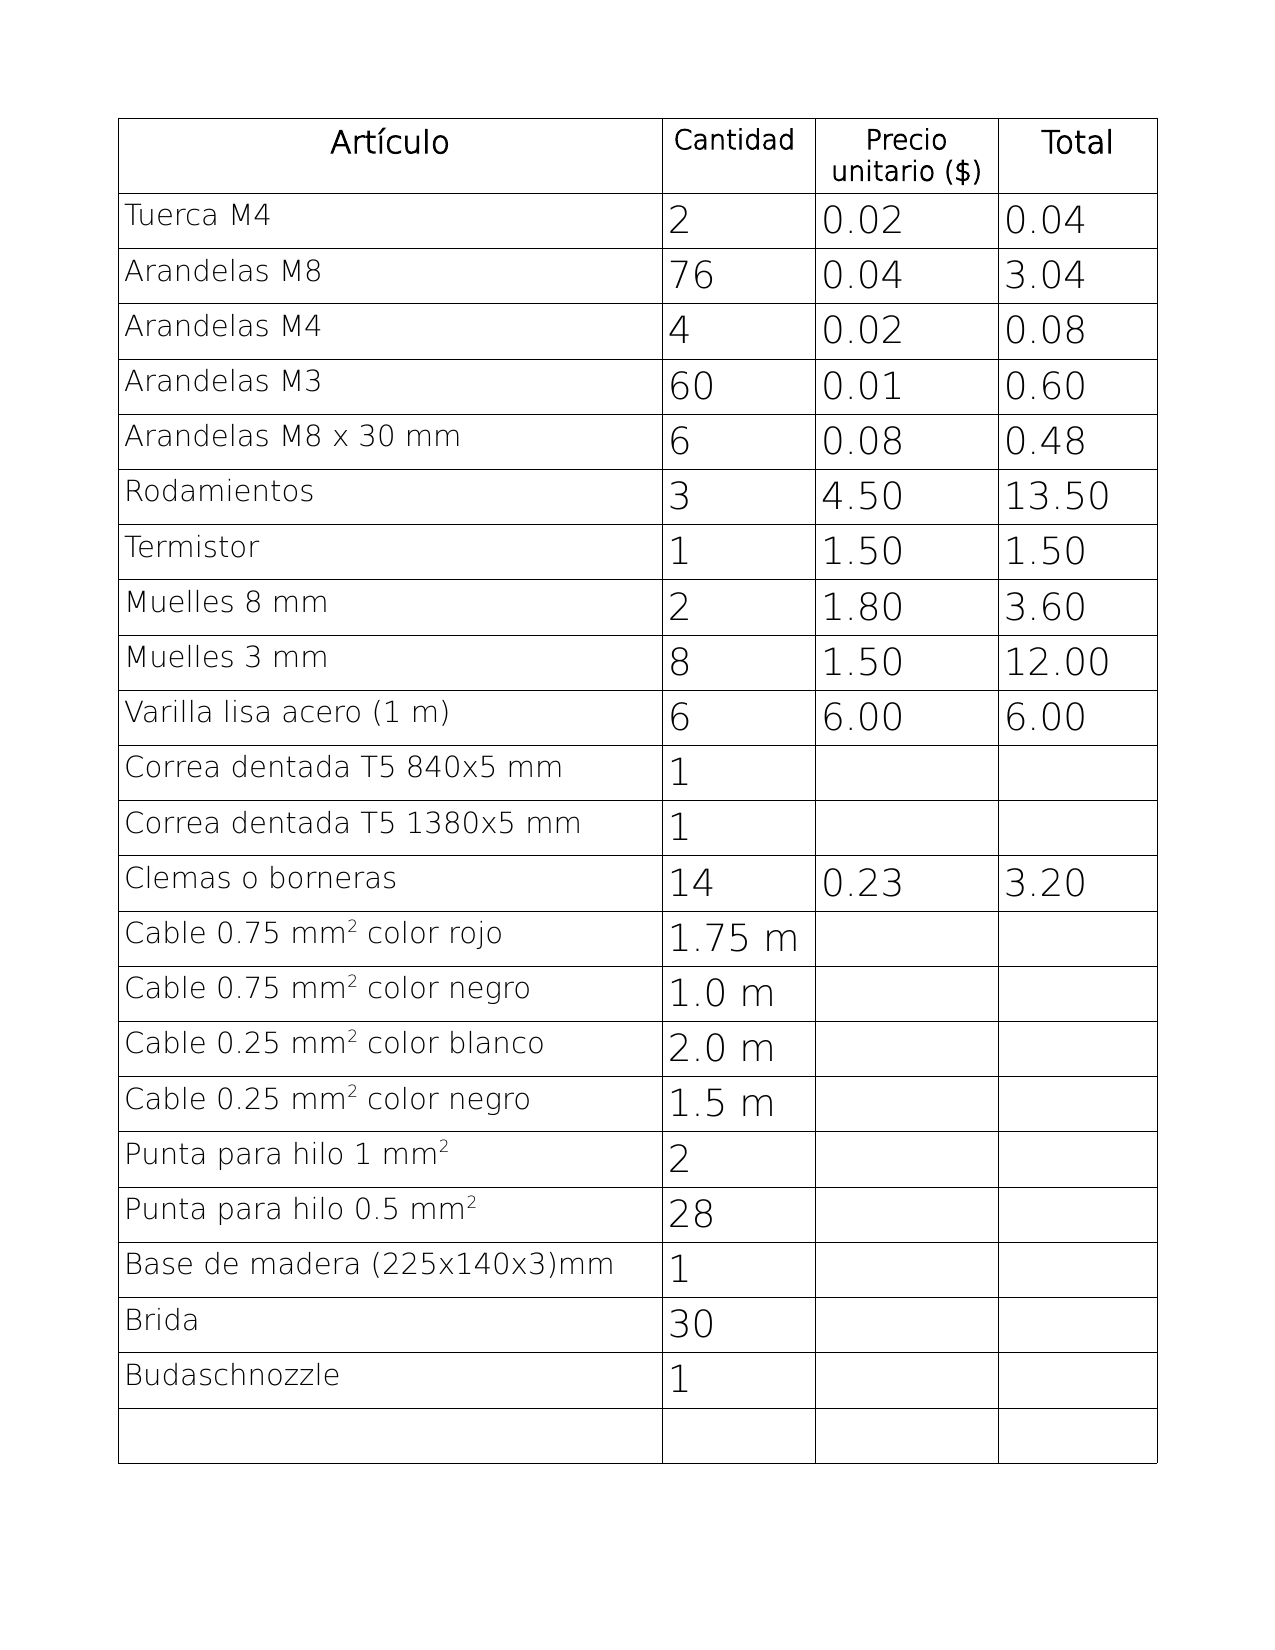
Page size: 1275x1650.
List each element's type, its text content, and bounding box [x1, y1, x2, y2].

table_cell 3 [663, 470, 815, 524]
table_cell 4.50 [816, 470, 998, 524]
table_cell Brida [119, 1298, 662, 1352]
table_cell Budaschnozzle [119, 1353, 662, 1407]
table_cell 13.50 [999, 470, 1157, 524]
table_cell [816, 1132, 998, 1187]
table_cell 3.20 [999, 856, 1157, 911]
table_cell Arandelas M8 [119, 249, 662, 303]
table_cell 2.0 m [663, 1022, 815, 1076]
table_cell 60 [663, 360, 815, 414]
table_cell [999, 1243, 1157, 1297]
table_cell 1 [663, 1243, 815, 1297]
table_cell 1 [663, 801, 815, 855]
table_cell [816, 912, 998, 966]
table_cell [816, 1022, 998, 1076]
table_cell 76 [663, 249, 815, 303]
table_cell 12.00 [999, 636, 1157, 690]
table_cell 2 [663, 194, 815, 248]
table_cell 2 [663, 580, 815, 634]
table_cell [999, 912, 1157, 966]
table_cell 3.04 [999, 249, 1157, 303]
table_cell 1 [663, 1353, 815, 1407]
table_cell 1.75 m [663, 912, 815, 966]
table_cell [816, 1243, 998, 1297]
table_cell 1.5 m [663, 1077, 815, 1131]
table_cell 0.23 [816, 856, 998, 911]
table_cell 6 [663, 415, 815, 469]
table_cell [816, 801, 998, 855]
table_cell [999, 746, 1157, 800]
table_cell [999, 1132, 1157, 1187]
table_cell [816, 967, 998, 1021]
table_cell 4 [663, 304, 815, 358]
table_cell 0.02 [816, 194, 998, 248]
table_cell 0.01 [816, 360, 998, 414]
table_cell 14 [663, 856, 815, 911]
table_header Total [999, 119, 1157, 193]
table_cell [999, 1409, 1157, 1463]
table_cell 1.0 m [663, 967, 815, 1021]
table_cell [816, 1298, 998, 1352]
table_cell 2 [663, 1132, 815, 1187]
table_cell 0.08 [999, 304, 1157, 358]
table_cell [999, 967, 1157, 1021]
table_cell [816, 746, 998, 800]
table_cell 0.04 [999, 194, 1157, 248]
table_cell 3.60 [999, 580, 1157, 634]
table_cell [663, 1409, 815, 1463]
table_cell Base de madera (225x140x3)mm [119, 1243, 662, 1297]
table_cell [999, 1188, 1157, 1242]
table_cell Cable 0.25 mm2 color blanco [119, 1022, 662, 1076]
table_cell 8 [663, 636, 815, 690]
table_cell [119, 1409, 662, 1463]
table_cell 0.04 [816, 249, 998, 303]
table_cell 28 [663, 1188, 815, 1242]
table_cell Arandelas M4 [119, 304, 662, 358]
table_cell 0.48 [999, 415, 1157, 469]
table_cell 1.50 [816, 525, 998, 579]
table_cell Muelles 3 mm [119, 636, 662, 690]
table_cell [816, 1353, 998, 1407]
table_cell [999, 1298, 1157, 1352]
table_cell [816, 1188, 998, 1242]
table_header Precio unitario ($) [816, 119, 998, 193]
table_cell Correa dentada T5 1380x5 mm [119, 801, 662, 855]
table_cell Varilla lisa acero (1 m) [119, 691, 662, 745]
table_cell Arandelas M8 x 30 mm [119, 415, 662, 469]
table_cell 1.50 [999, 525, 1157, 579]
table_header Cantidad [663, 119, 815, 193]
table_cell Rodamientos [119, 470, 662, 524]
table_cell 1 [663, 746, 815, 800]
table_cell [816, 1409, 998, 1463]
table_cell 0.02 [816, 304, 998, 358]
table_cell 6 [663, 691, 815, 745]
table_cell [999, 1353, 1157, 1407]
table_cell 6.00 [999, 691, 1157, 745]
table_cell 1.80 [816, 580, 998, 634]
table_cell [816, 1077, 998, 1131]
table_cell Cable 0.75 mm2 color rojo [119, 912, 662, 966]
table_cell 30 [663, 1298, 815, 1352]
table_cell Correa dentada T5 840x5 mm [119, 746, 662, 800]
table_cell Tuerca M4 [119, 194, 662, 248]
table_cell 0.08 [816, 415, 998, 469]
table_cell Arandelas M3 [119, 360, 662, 414]
table_cell [999, 1022, 1157, 1076]
table_cell Cable 0.75 mm2 color negro [119, 967, 662, 1021]
table_header Artículo [119, 119, 662, 193]
table_cell 1.50 [816, 636, 998, 690]
table_cell [999, 801, 1157, 855]
table_cell Muelles 8 mm [119, 580, 662, 634]
table_cell Punta para hilo 1 mm2 [119, 1132, 662, 1187]
table_cell Clemas o borneras [119, 856, 662, 911]
table_cell Cable 0.25 mm2 color negro [119, 1077, 662, 1131]
table_cell 0.60 [999, 360, 1157, 414]
table_cell 1 [663, 525, 815, 579]
table_cell Punta para hilo 0.5 mm2 [119, 1188, 662, 1242]
table_cell Termistor [119, 525, 662, 579]
table_cell [999, 1077, 1157, 1131]
table_cell 6.00 [816, 691, 998, 745]
